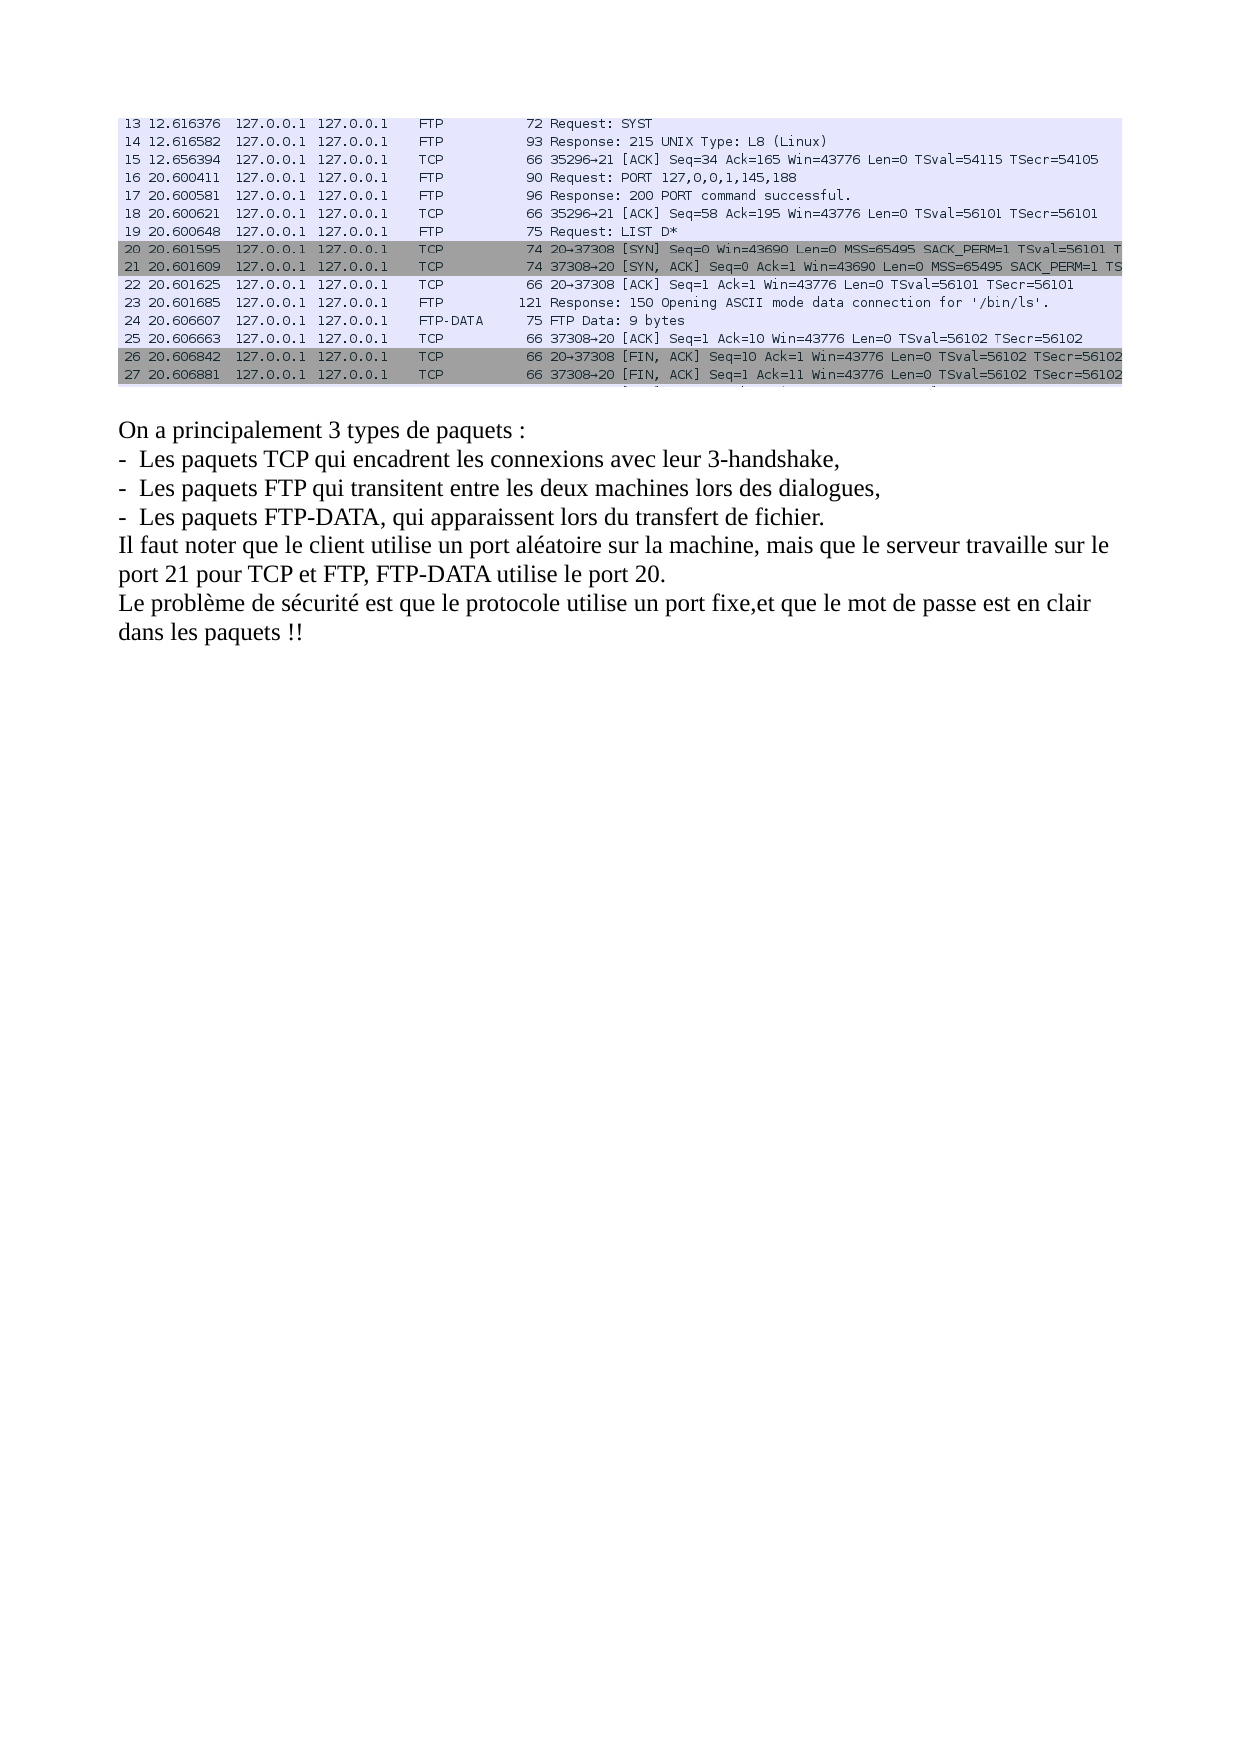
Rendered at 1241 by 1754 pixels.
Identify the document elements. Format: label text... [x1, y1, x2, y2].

text - Les paquets TCP qui encadrent les connexions avec leur 3-handshake, [118, 444, 1122, 473]
picture [118, 118, 1123, 387]
text On a principalement 3 types de paquets : [118, 415, 1122, 444]
text - Les paquets FTP-DATA, qui apparaissent lors du transfert de fichier. [118, 502, 1122, 530]
text - Les paquets FTP qui transitent entre les deux machines lors des dialogues, [118, 473, 1122, 502]
text Le problème de sécurité est que le protocole utilise un port fixe,et que le mot de passe est en clair dans les paquets !! [118, 588, 1122, 645]
text Il faut noter que le client utilise un port aléatoire sur la machine, mais que le serveur travaille sur le port 21 pour TCP et FTP, FTP-DATA utilise le port 20. [118, 530, 1122, 588]
